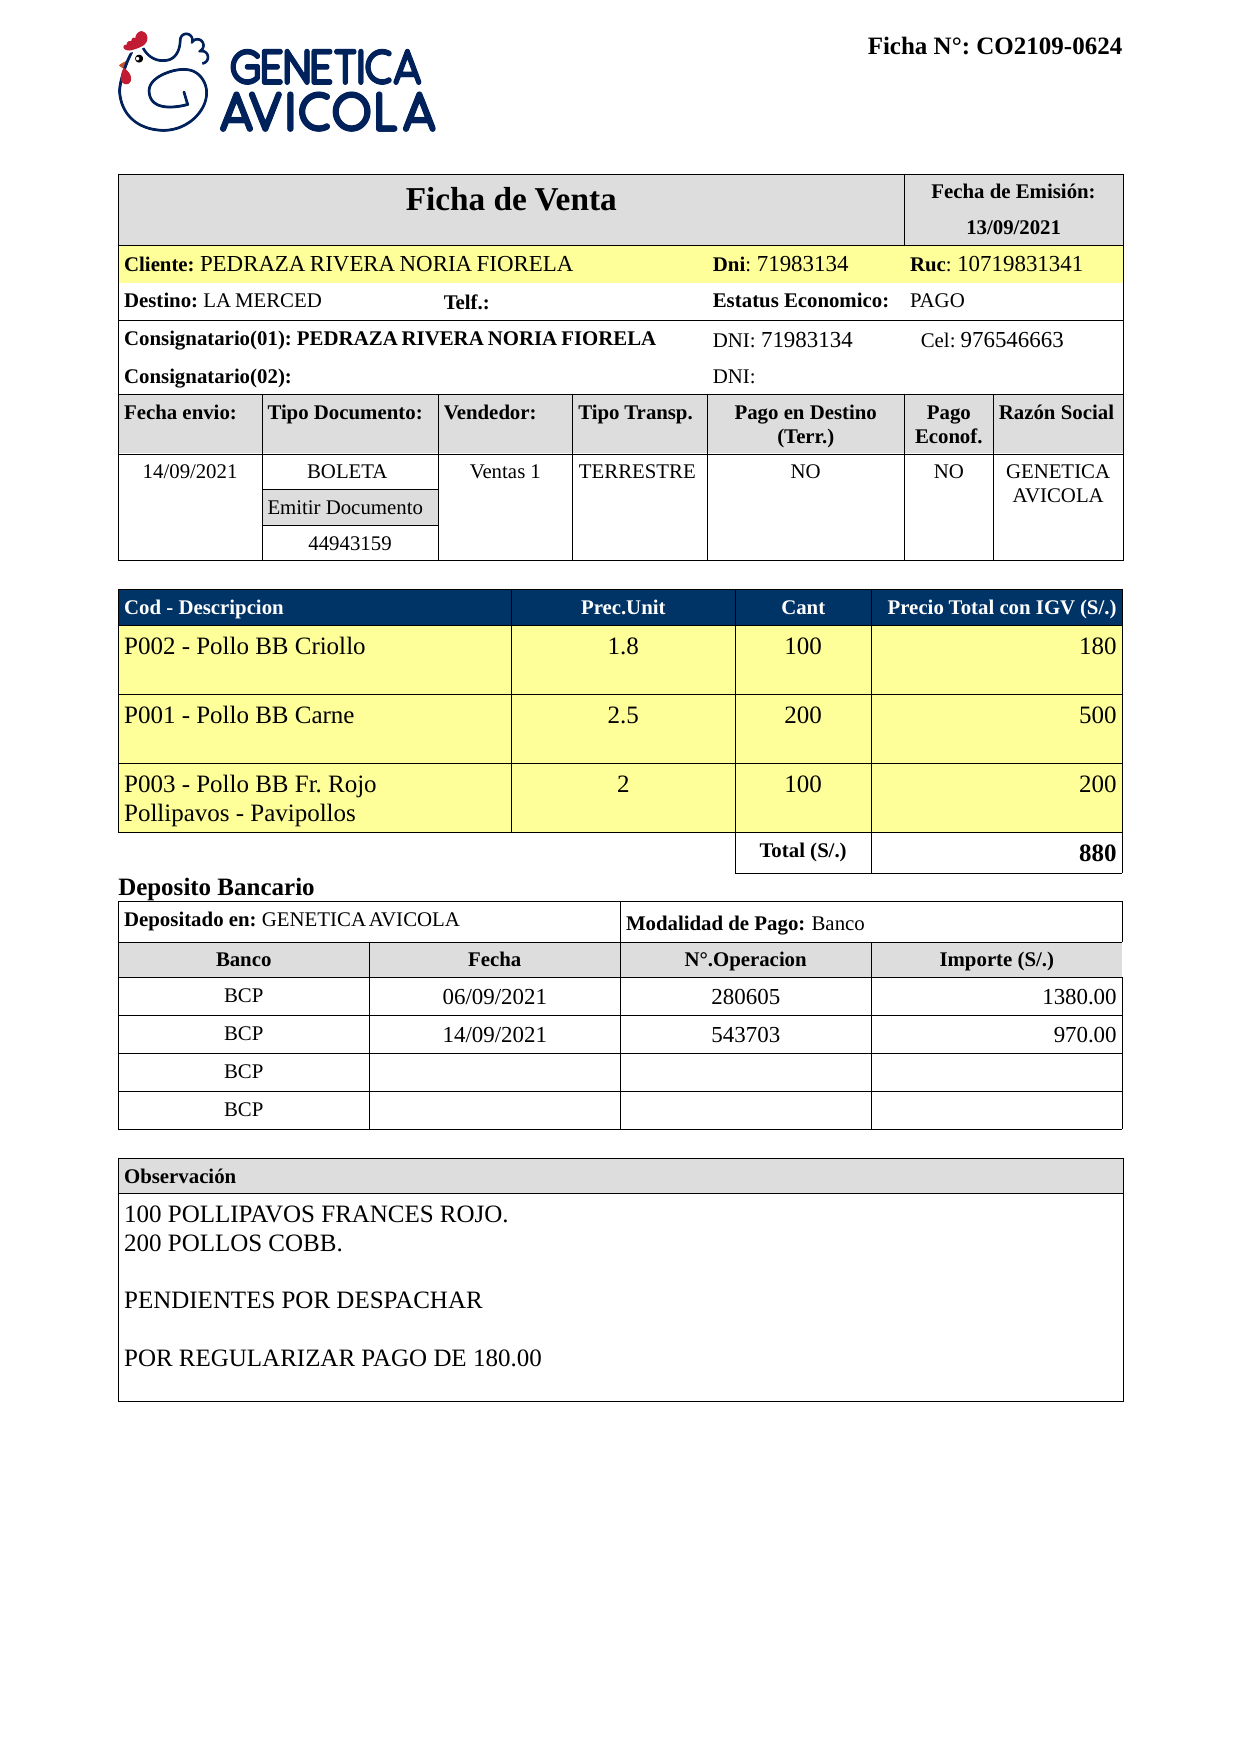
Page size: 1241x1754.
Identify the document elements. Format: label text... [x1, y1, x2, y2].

table_cell [118, 833, 511, 872]
table_header Precio Total con IGV (S/.) [872, 590, 1122, 625]
table_cell TERRESTRE [573, 455, 707, 560]
table_cell 2 [512, 764, 735, 832]
table_cell Tipo Transp. [573, 395, 707, 453]
table_cell P003 - Pollo BB Fr. Rojo Pollipavos - Pavipollos [119, 764, 511, 832]
table_cell [872, 1092, 1122, 1129]
table_cell GENETICA AVICOLA [994, 455, 1123, 560]
table_cell BCP [119, 1092, 369, 1129]
table_cell Fecha envio: [119, 395, 262, 453]
table_cell 280605 [621, 978, 871, 1015]
table_header Cod - Descripcion [119, 590, 511, 625]
table_cell [511, 833, 735, 872]
table_header Modalidad de Pago: Banco [621, 902, 1122, 942]
table_cell Cliente: PEDRAZA RIVERA NORIA FIORELA [119, 246, 707, 283]
table_cell [621, 1092, 871, 1129]
table_cell 200 [736, 695, 871, 763]
table_cell PAGO [904, 283, 1123, 320]
table_cell Banco [119, 943, 369, 977]
table_cell 14/09/2021 [119, 455, 262, 560]
table_header Prec.Unit [512, 590, 735, 625]
table_cell 100 [736, 626, 871, 694]
table_header Fecha de Emisión: [905, 175, 1123, 209]
table_cell Telf.: [438, 283, 707, 320]
table_cell 543703 [621, 1016, 871, 1053]
table_cell NO [708, 455, 904, 560]
table_cell Importe (S/.) [872, 943, 1122, 977]
table_cell BCP [119, 1054, 369, 1091]
table_cell [621, 1054, 871, 1091]
table_cell Vendedor: [439, 395, 572, 453]
table_cell 13/09/2021 [905, 209, 1123, 245]
table_cell 200 [872, 764, 1122, 832]
table_cell Ruc: 10719831341 [904, 246, 1123, 283]
table_cell Pago Econof. [905, 395, 993, 453]
text Deposito Bancario [118, 872, 1122, 901]
table_cell BOLETA [263, 455, 438, 489]
table_cell Emitir Documento [263, 490, 438, 525]
table_cell Razón Social [994, 395, 1123, 453]
table_cell [872, 1054, 1122, 1091]
table_cell 2.5 [512, 695, 735, 763]
table_cell [370, 1092, 620, 1129]
table_cell N°.Operacion [621, 943, 871, 977]
table_cell 100 POLLIPAVOS FRANCES ROJO. 200 POLLOS COBB. PENDIENTES POR DESPACHAR POR REGULARIZAR PAGO DE 180.00 [119, 1194, 1123, 1401]
table_cell P002 - Pollo BB Criollo [119, 626, 511, 694]
table_cell 44943159 [263, 526, 438, 560]
table_cell BCP [119, 1016, 369, 1053]
table_cell Total (S/.) [736, 833, 871, 872]
table_cell 500 [872, 695, 1122, 763]
table_cell 100 [736, 764, 871, 832]
table_cell 880 [872, 833, 1122, 872]
table_cell 1.8 [512, 626, 735, 694]
table_cell 06/09/2021 [370, 978, 620, 1015]
table_cell 180 [872, 626, 1122, 694]
table_cell 1380.00 [872, 978, 1122, 1015]
table_cell Cel: 976546663 [915, 321, 1123, 358]
table_cell Ventas 1 [439, 455, 572, 560]
table_cell DNI: 71983134 [707, 321, 915, 358]
picture [118, 31, 436, 132]
table_cell 970.00 [872, 1016, 1122, 1053]
table_cell NO [905, 455, 993, 560]
table_cell Fecha [370, 943, 620, 977]
table_cell P001 - Pollo BB Carne [119, 695, 511, 763]
table_cell DNI: [707, 358, 1123, 394]
table_cell Consignatario(01): PEDRAZA RIVERA NORIA FIORELA [119, 321, 707, 358]
table_cell [370, 1054, 620, 1091]
table_cell Destino: LA MERCED [119, 283, 438, 320]
table_cell Consignatario(02): [119, 358, 707, 394]
table_cell Estatus Economico: [707, 283, 904, 320]
table_cell Dni: 71983134 [707, 246, 904, 283]
table_header Observación [119, 1159, 1123, 1193]
table_cell 14/09/2021 [370, 1016, 620, 1053]
table_cell Pago en Destino (Terr.) [708, 395, 904, 453]
table_header Depositado en: GENETICA AVICOLA [119, 902, 620, 942]
table_cell BCP [119, 978, 369, 1015]
table_header Cant [736, 590, 871, 625]
table_cell Tipo Documento: [263, 395, 438, 453]
table_header Ficha de Venta [119, 175, 904, 245]
